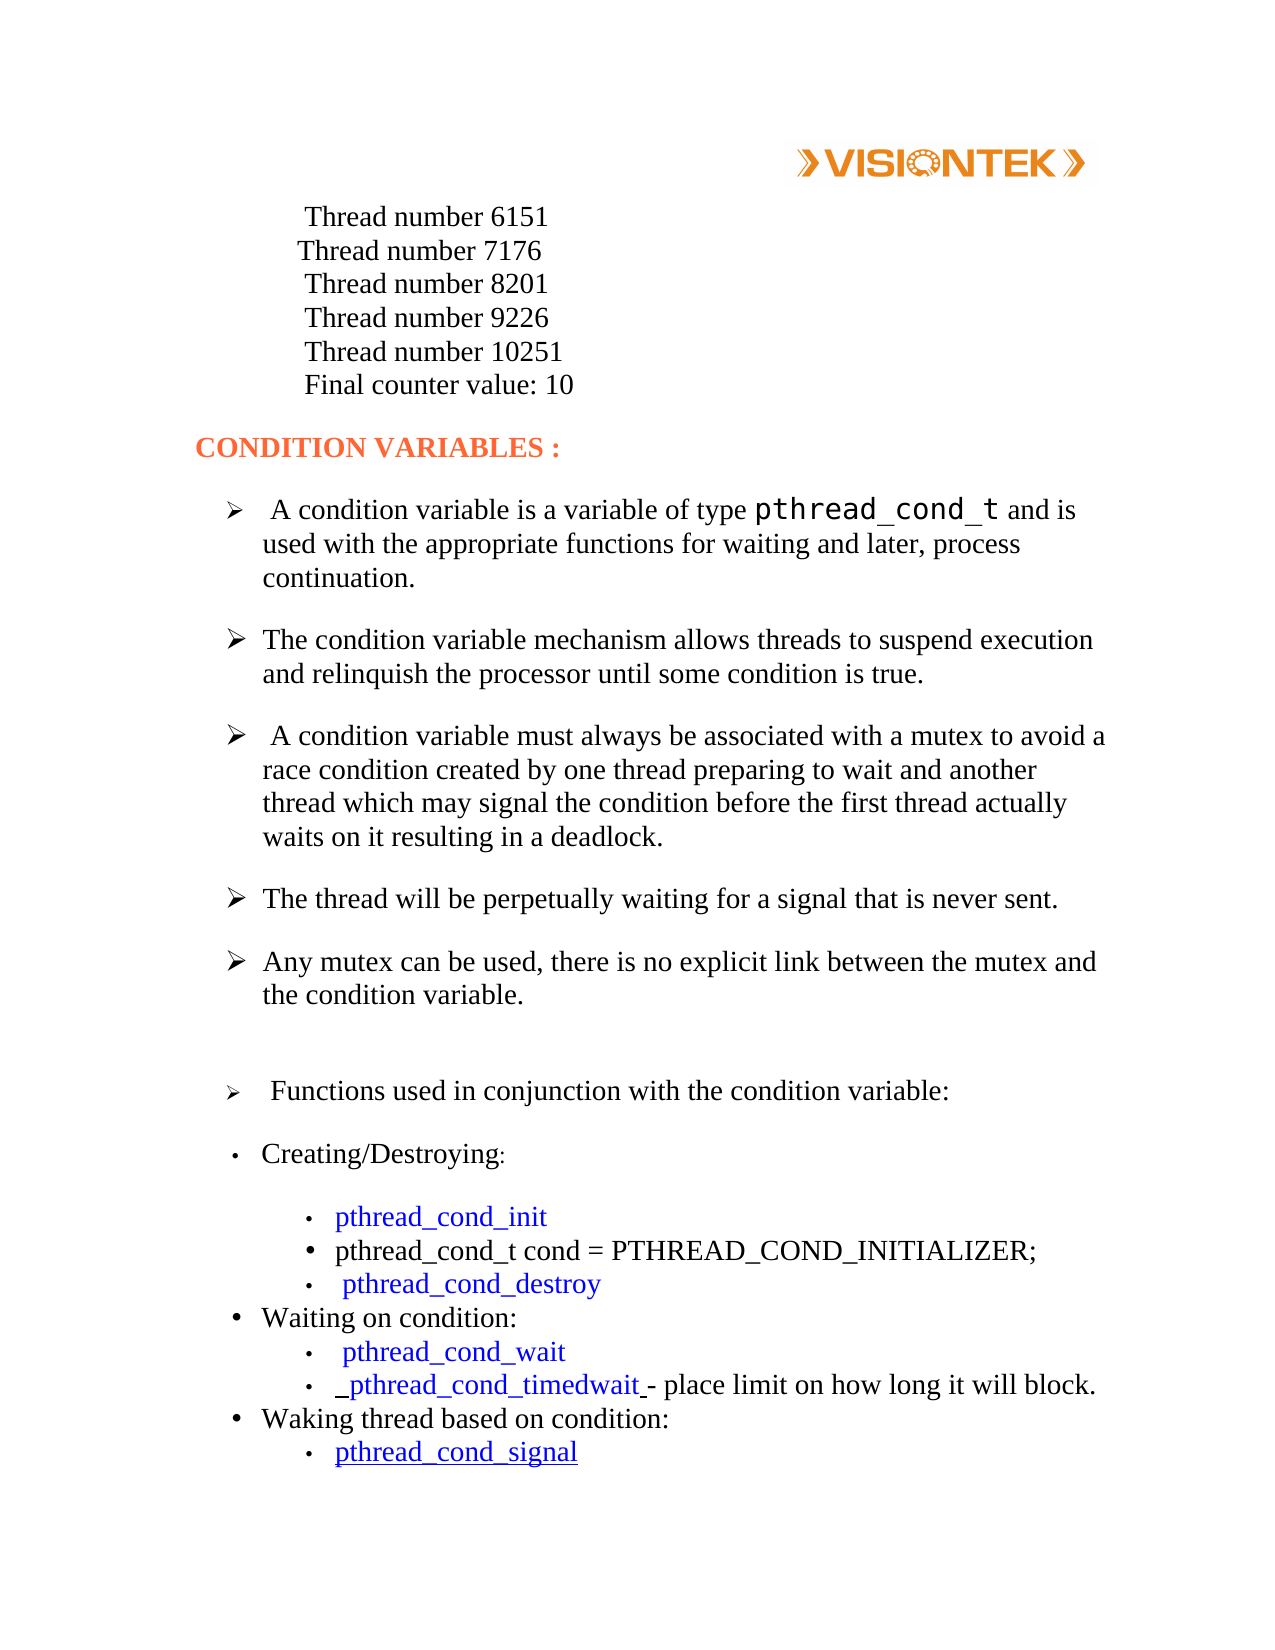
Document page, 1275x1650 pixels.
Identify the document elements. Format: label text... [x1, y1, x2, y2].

list Waking thread based on condition: [232, 1401, 1106, 1434]
list A condition variable must always be associated with a mutex to avoid a race condition created by one thread preparing to wait and another thread which may signal the condition before the first thread actually waits on it resulting in a deadlock. [225, 718, 1106, 853]
text Thread number 10251 [187, 334, 1106, 367]
list The thread will be perpetually waiting for a signal that is never sent. [225, 881, 1106, 915]
text Thread number 7176 [187, 233, 1106, 267]
list pthread_cond_init [305, 1199, 1106, 1233]
list Any mutex can be used, there is no explicit link between the mutex and the condition variable. [225, 944, 1106, 1011]
list pthread_cond_timedwait - place limit on how long it will block. [305, 1367, 1106, 1401]
text Thread number 9226 [187, 300, 1106, 334]
list pthread_cond_destroy [305, 1267, 1106, 1300]
text Thread number 6151 [187, 199, 1106, 233]
text Thread number 8201 [187, 267, 1106, 300]
picture [784, 138, 1098, 188]
list A condition variable is a variable of type pthread_cond_t and is used with the appropriate functions for waiting and later, process continuation. [225, 492, 1106, 594]
text Final counter value: 10 [187, 367, 1106, 401]
text CONDITION VARIABLES : [187, 430, 1106, 464]
list Waiting on condition: [232, 1300, 1106, 1334]
list pthread_cond_t cond = PTHREAD_COND_INITIALIZER; [305, 1233, 1106, 1267]
list pthread_cond_signal [305, 1434, 1106, 1468]
list Creating/Destroying: [232, 1136, 1106, 1170]
list pthread_cond_wait [305, 1334, 1106, 1367]
list Functions used in conjunction with the condition variable: [225, 1073, 1106, 1107]
list The condition variable mechanism allows threads to suspend execution and relinquish the processor until some condition is true. [225, 622, 1106, 690]
